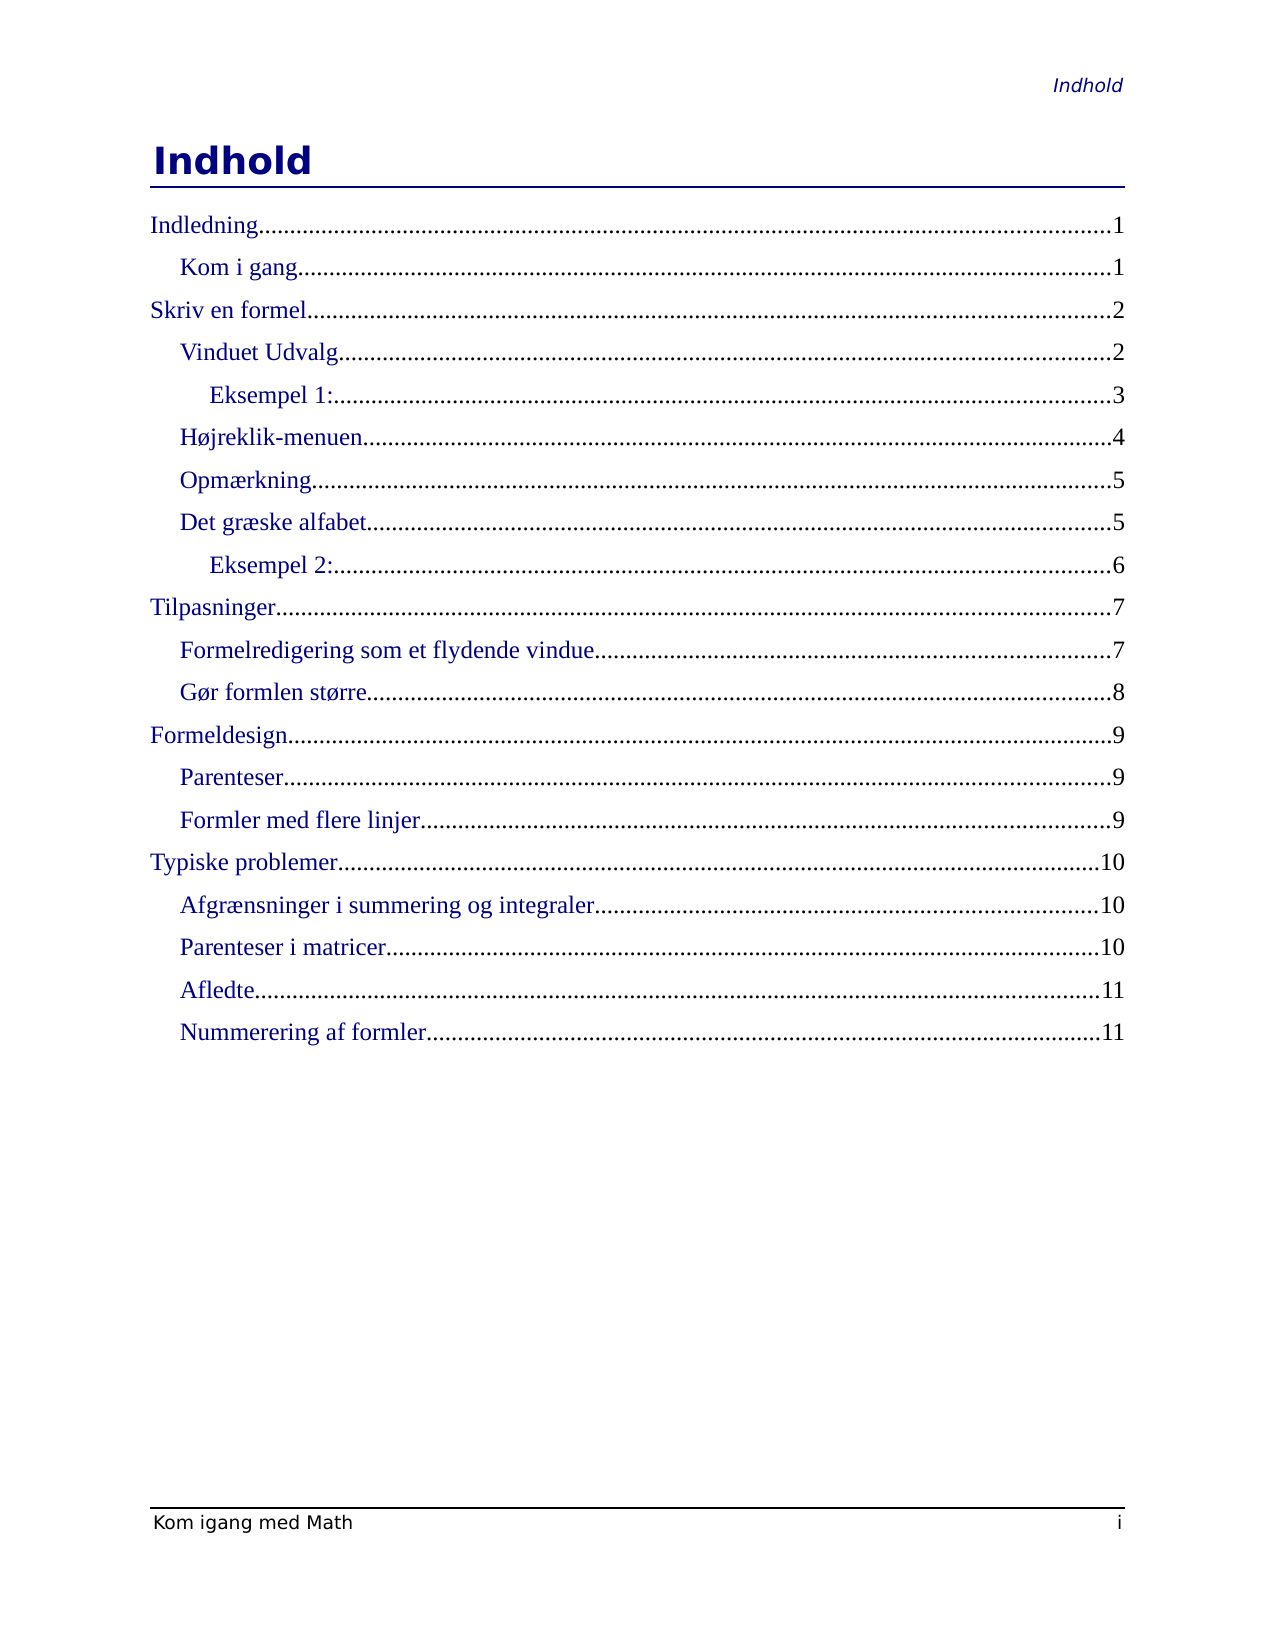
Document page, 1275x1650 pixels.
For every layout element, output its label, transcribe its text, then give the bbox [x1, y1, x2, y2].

text Eksempel 2: 6 [209, 551, 1125, 578]
text Nummerering af formler 11 [179, 1018, 1125, 1046]
text Det græske alfabet 5 [179, 508, 1125, 536]
text Parenteser 9 [179, 763, 1125, 791]
text Formelredigering som et flydende vindue 7 [179, 636, 1125, 663]
text Afledte 11 [179, 976, 1125, 1003]
text Parenteser i matricer 10 [179, 933, 1125, 961]
text Kom i gang 1 [179, 253, 1125, 281]
text Eksempel 1: 3 [209, 381, 1125, 408]
text Opmærkning 5 [179, 466, 1125, 493]
text Vinduet Udvalg 2 [179, 338, 1125, 366]
text Tilpasninger 7 [150, 593, 1125, 621]
text Indledning 1 [150, 211, 1125, 238]
text Formler med flere linjer 9 [179, 806, 1125, 833]
text Indhold [150, 137, 1125, 186]
text Gør formlen større 8 [179, 678, 1125, 706]
text Afgrænsninger i summering og integraler 10 [179, 891, 1125, 918]
text Højreklik-menuen 4 [179, 423, 1125, 451]
text Skriv en formel 2 [150, 296, 1125, 323]
text Formeldesign 9 [150, 721, 1125, 748]
text Typiske problemer 10 [150, 848, 1125, 876]
